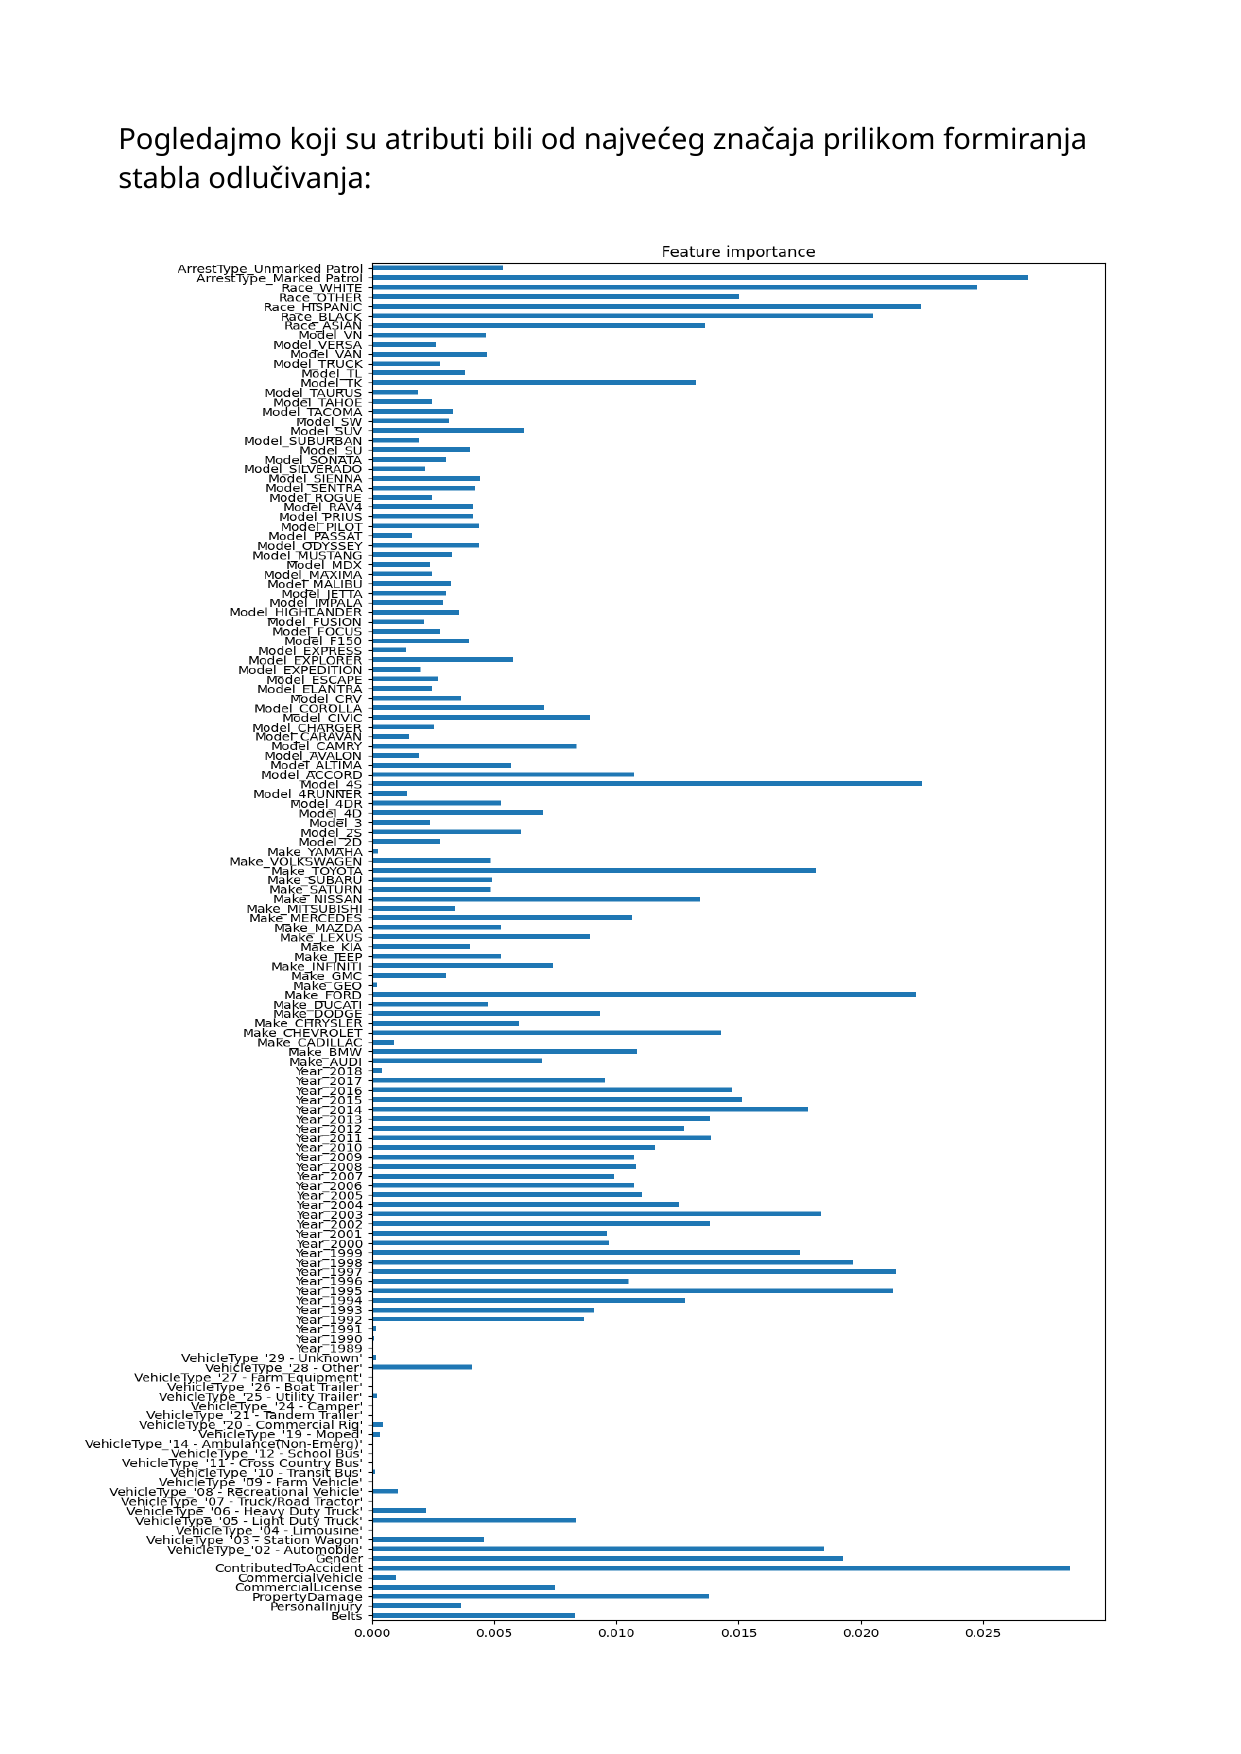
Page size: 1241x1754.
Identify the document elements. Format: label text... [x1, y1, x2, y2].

text Pogledajmo koji su atributi bili od najvećeg značaja prilikom formiranja stabla odlučivanja: [118, 118, 1122, 197]
picture [76, 237, 1113, 1647]
